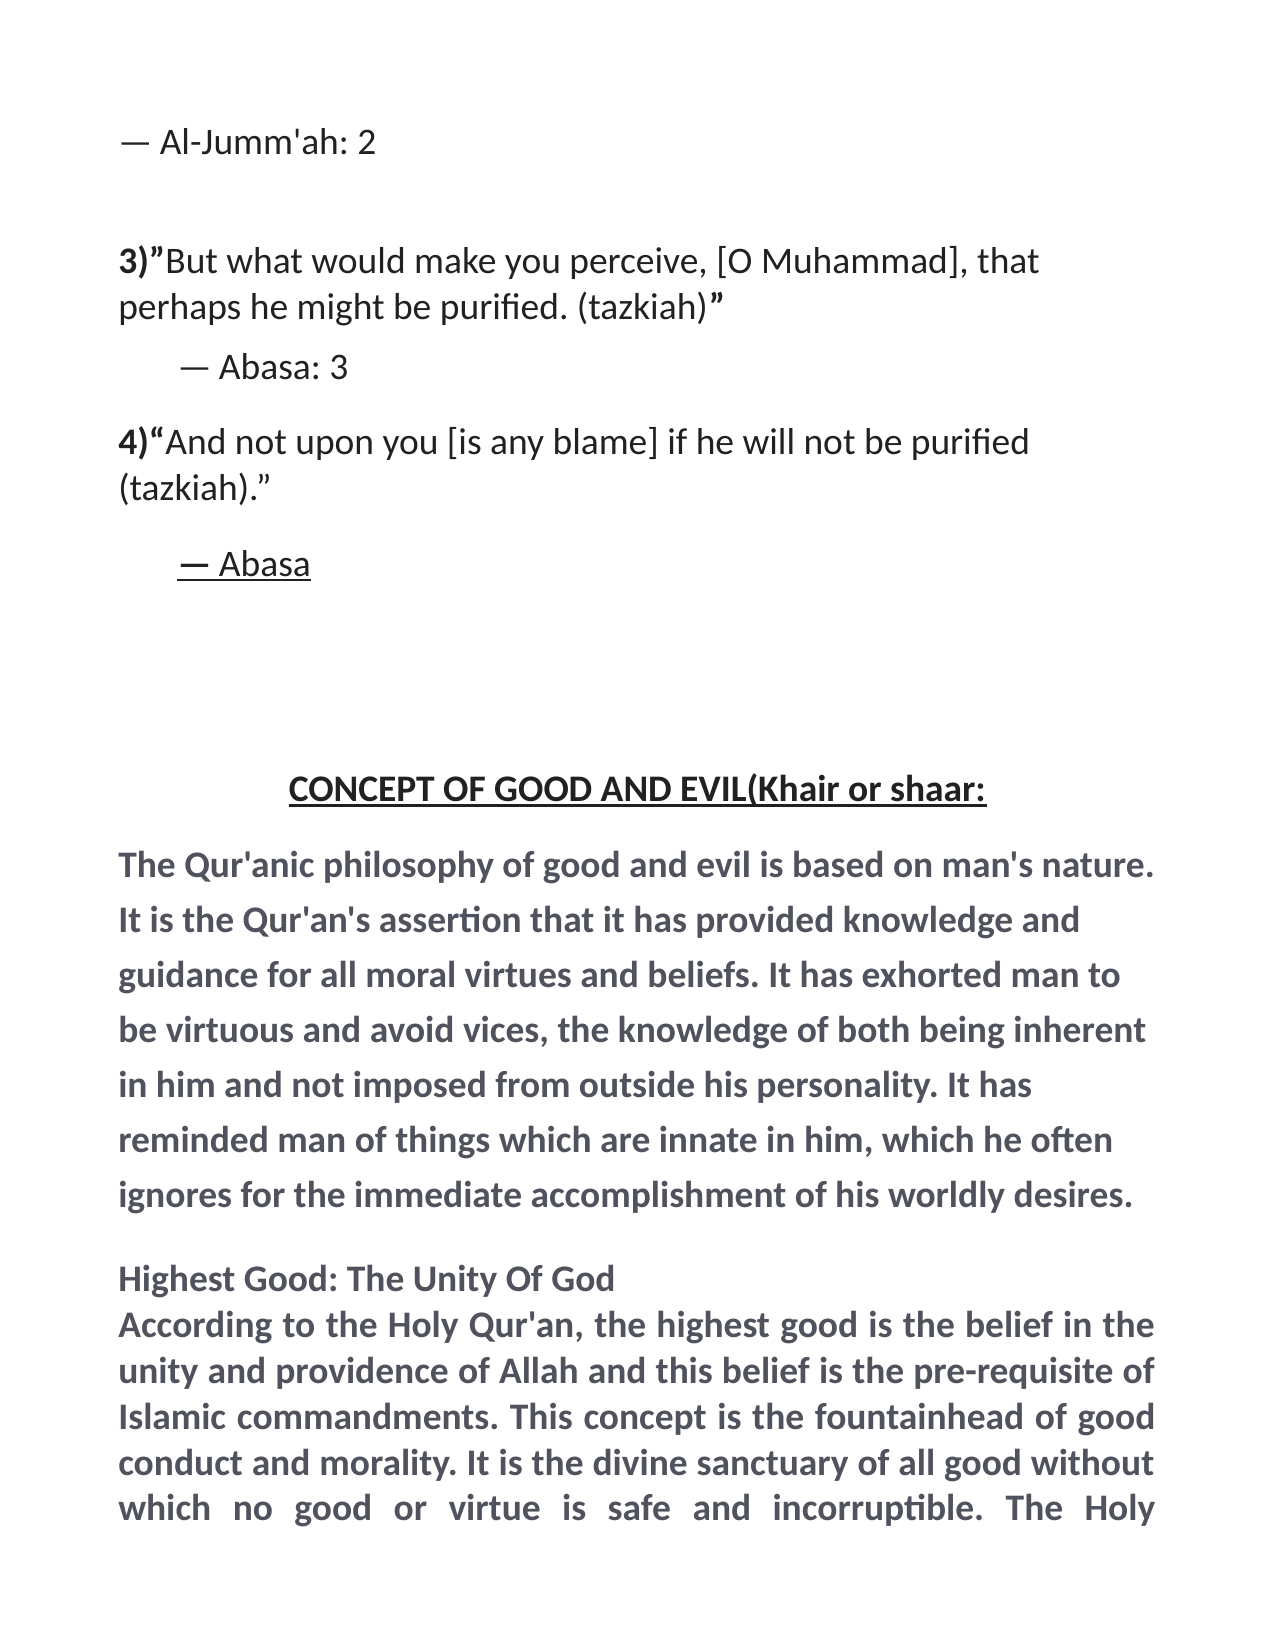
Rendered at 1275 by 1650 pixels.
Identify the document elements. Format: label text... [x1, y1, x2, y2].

text Highest Good: The Unity Of God [118, 1255, 1157, 1301]
text — Abasa: 3 [177, 343, 1098, 389]
text — Al-Jumm'ah: 2 [118, 118, 1157, 164]
text According to the Holy Qur'an, the highest good is the belief in the unity and providence of Allah and this belief is the pre-requisite of Islamic commandments. This concept is the fountainhead of good conduct and morality. It is the divine sanctuary of all good without which no good or virtue is safe and incorruptible. The Holy [118, 1301, 1157, 1530]
text 4)“And not upon you [is any blame] if he will not be purified (tazkiah).” [118, 418, 1098, 510]
text — Abasa [177, 539, 1098, 585]
text 3)”But what would make you perceive, [O Muhammad], that perhaps he might be purified. (tazkiah)” [118, 237, 1157, 328]
text CONCEPT OF GOOD AND EVIL(Khair or shaar: [177, 765, 1098, 811]
text The Qur'anic philosophy of good and evil is based on man's nature. It is the Qur'an's assertion that it has provided knowledge and guidance for all moral virtues and beliefs. It has exhorted man to be virtuous and avoid vices, the knowledge of both being inherent in him and not imposed from outside his personality. It has reminded man of things which are innate in him, which he often ignores for the immediate accomplishment of his worldly desires. [118, 841, 1157, 1217]
